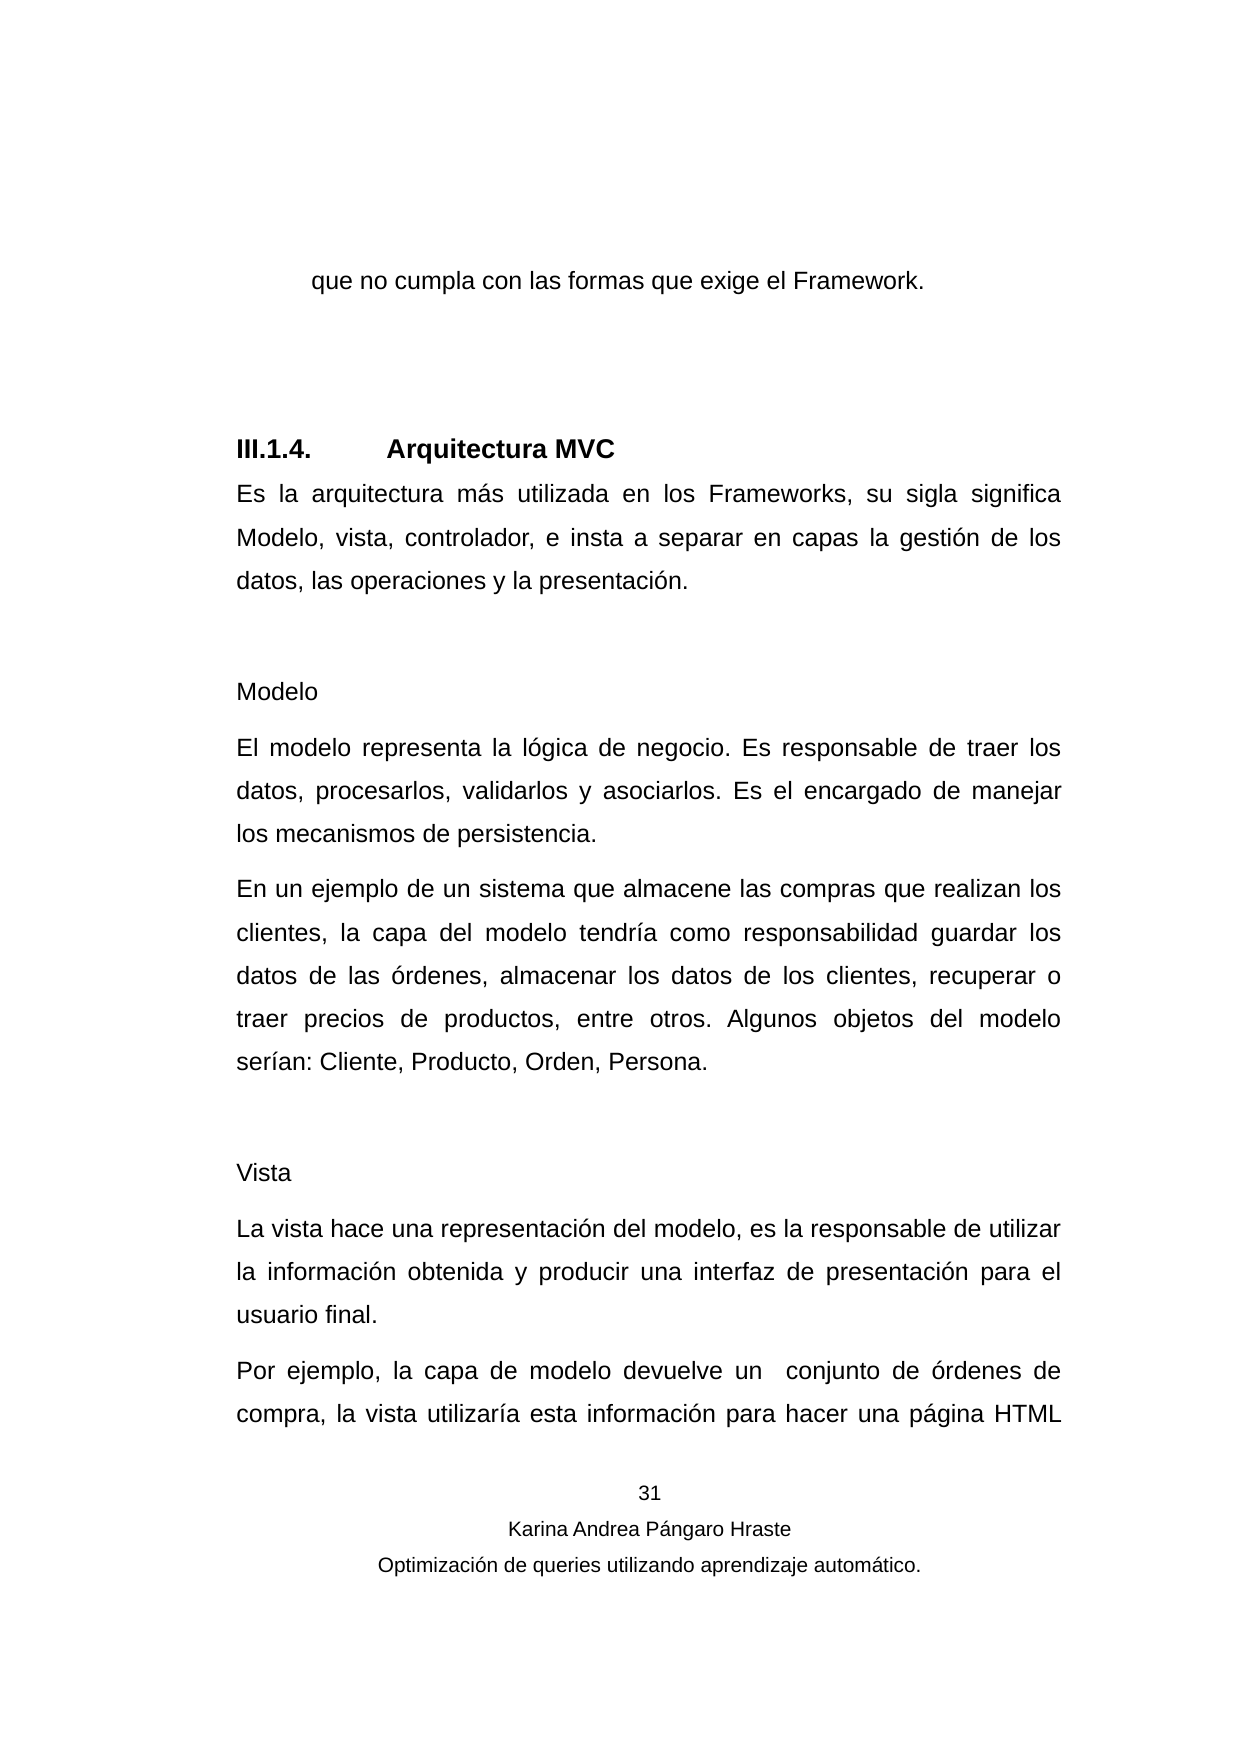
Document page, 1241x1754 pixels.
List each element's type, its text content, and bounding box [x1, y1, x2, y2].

text Por ejemplo, la capa de modelo devuelve un conjunto de órdenes de compra, la vista utilizaría esta información para hacer una página HTML [236, 1356, 1063, 1428]
text Es la arquitectura más utilizada en los Frameworks, su sigla significa Modelo, vista, controlador, e insta a separar en capas la gestión de los datos, las operaciones y la presentación. [236, 479, 1063, 594]
text Vista [236, 1158, 1063, 1187]
text La vista hace una representación del modelo, es la responsable de utilizar la información obtenida y producir una interfaz de presentación para el usuario final. [236, 1214, 1063, 1329]
list que no cumpla con las formas que exige el Framework. [274, 266, 1063, 294]
subtitle Arquitectura MVC [236, 433, 1063, 464]
text El modelo representa la lógica de negocio. Es responsable de traer los datos, procesarlos, validarlos y asociarlos. Es el encargado de manejar los mecanismos de persistencia. [236, 733, 1063, 848]
text Modelo [236, 677, 1063, 706]
text En un ejemplo de un sistema que almacene las compras que realizan los clientes, la capa del modelo tendría como responsabilidad guardar los datos de las órdenes, almacenar los datos de los clientes, recuperar o traer precios de productos, entre otros. Algunos objetos del modelo serían: Cliente, Producto, Orden, Persona. [236, 874, 1063, 1076]
